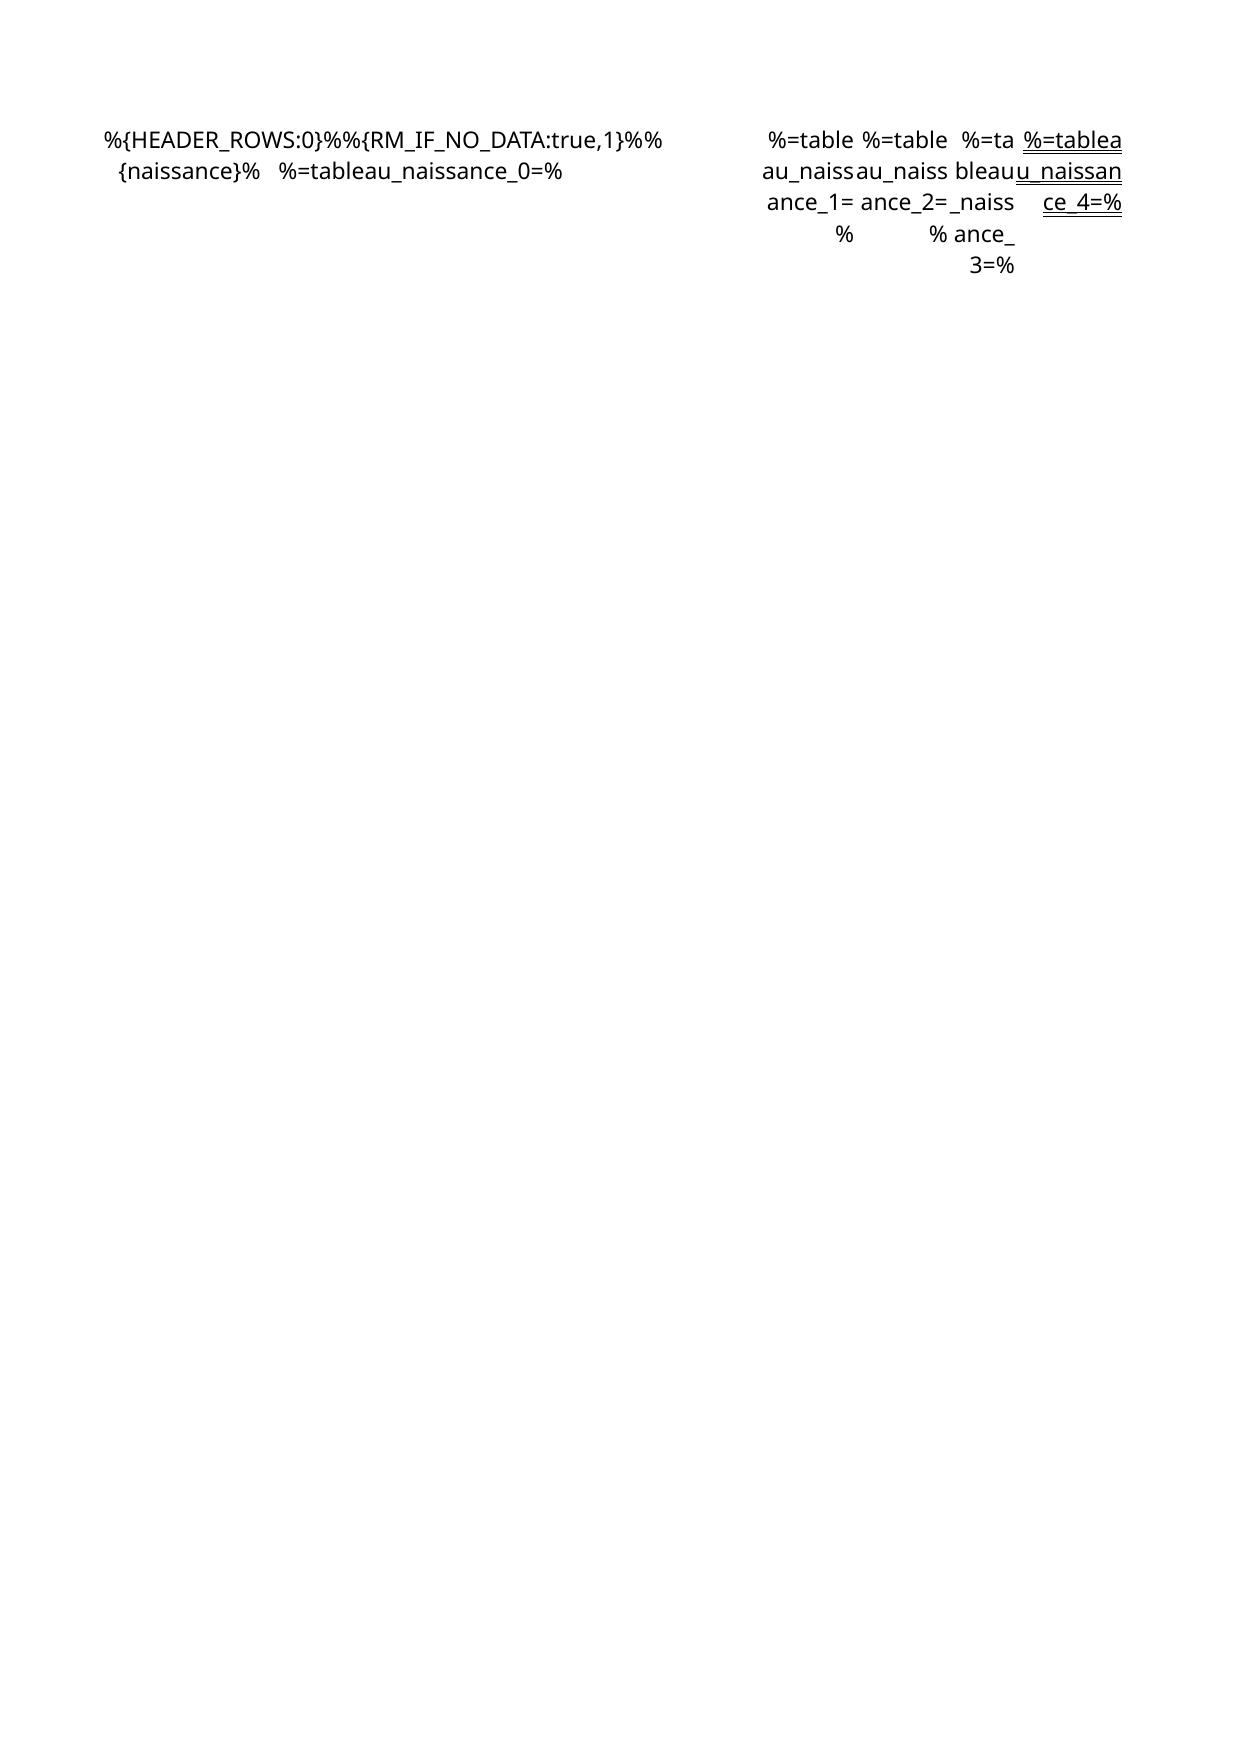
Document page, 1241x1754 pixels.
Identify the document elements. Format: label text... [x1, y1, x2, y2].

table_header %=tableau_naissance_3=% [948, 124, 1014, 280]
table_header %{HEADER_ROWS:0}%%{RM_IF_NO_DATA:true,1}%%{naissance}% %=tableau_naissance_0=% [118, 124, 759, 280]
table_header %=tableau_naissance_2=% [854, 124, 948, 280]
table_header %=tableau_naissance_1=% [759, 124, 854, 280]
table_header %=tableau_naissance_4=% [1015, 124, 1122, 280]
